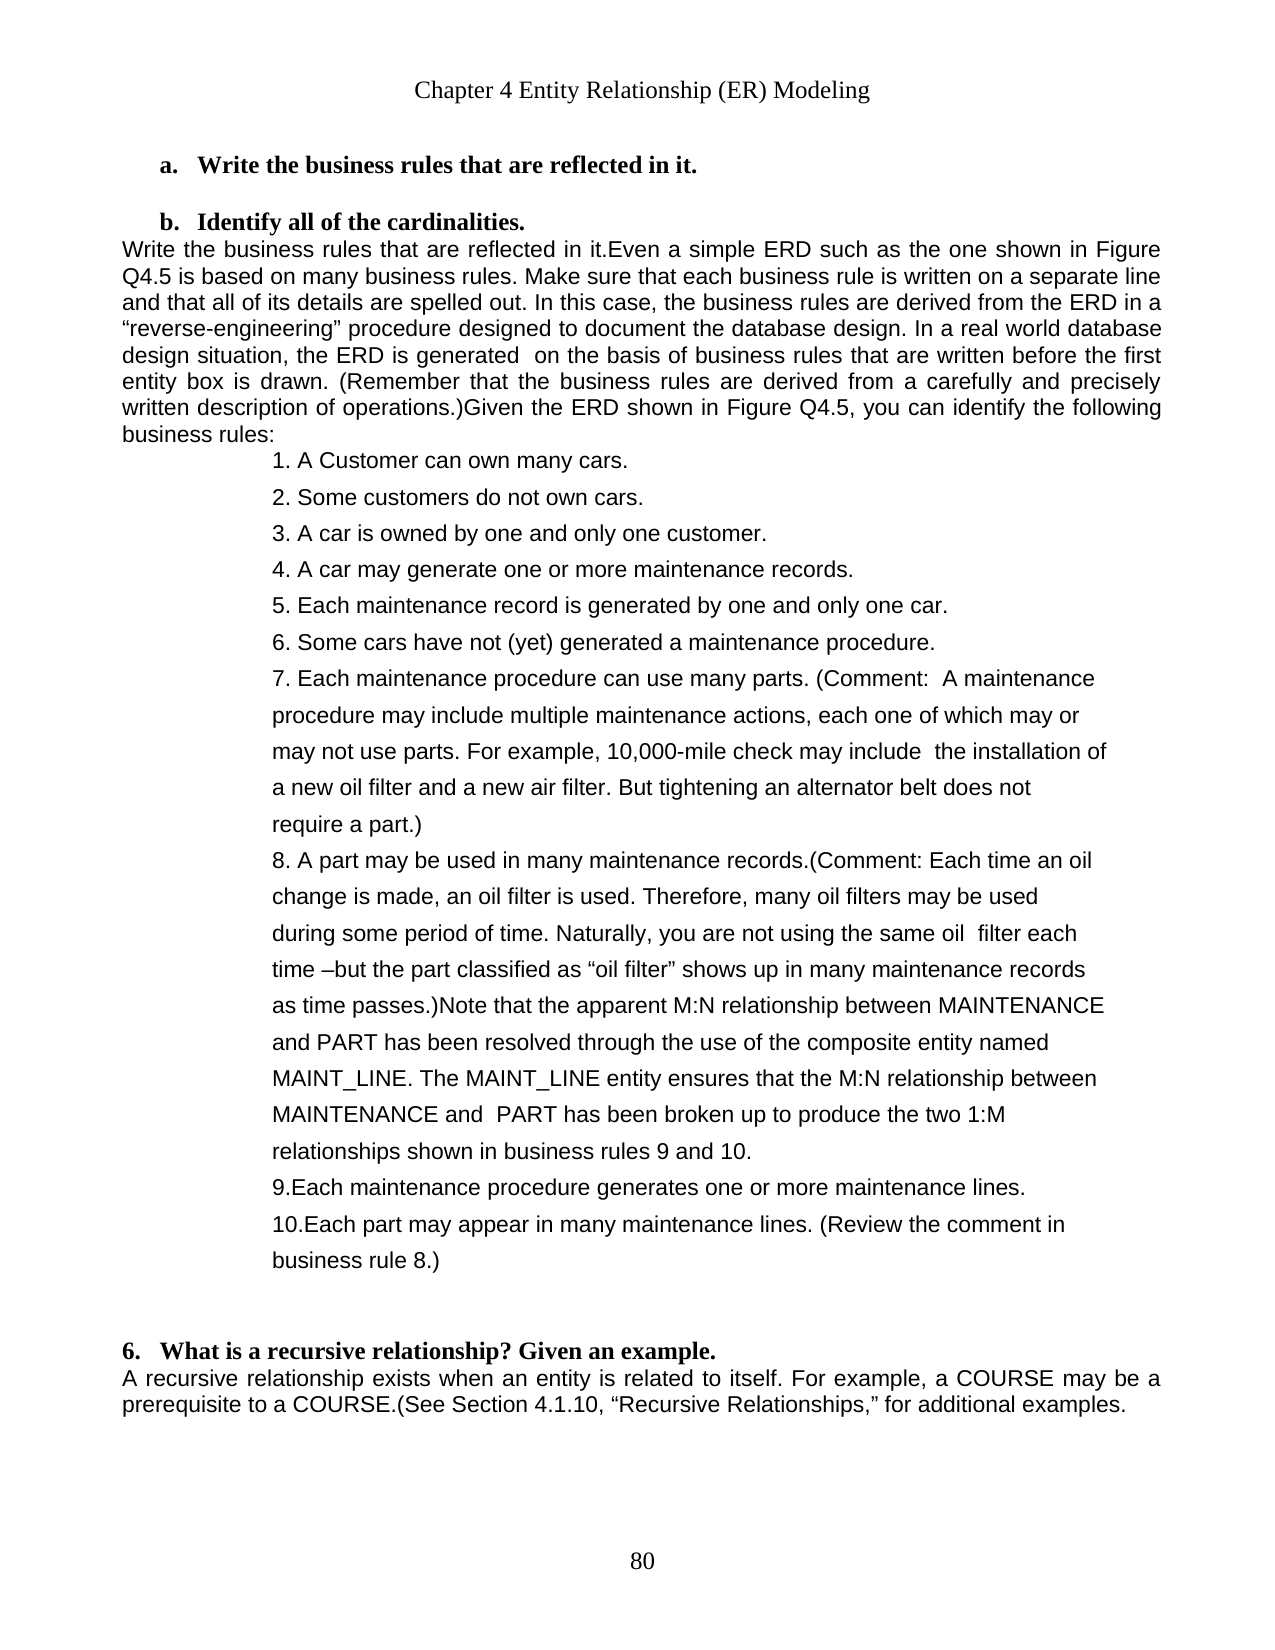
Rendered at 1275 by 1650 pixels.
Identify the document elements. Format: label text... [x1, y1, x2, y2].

list What is a recursive relationship? Given an example. [122, 1336, 1162, 1365]
text 7. Each maintenance procedure can use many parts. (Comment: A maintenance procedure may include multiple maintenance actions, each one of which may or may not use parts. For example, 10,000-mile check may include the installation of a new oil filter and a new air filter. But tightening an alternator belt does not require a part.) [272, 665, 1106, 837]
list Identify all of the cardinalities. [159, 207, 1162, 236]
text 8. A part may be used in many maintenance records.(Comment: Each time an oil change is made, an oil filter is used. Therefore, many oil filters may be used during some period of time. Naturally, you are not using the same oil filter each time –but the part classified as “oil filter” shows up in many maintenance records as time passes.)Note that the apparent M:N relationship between MAINTENANCE and PART has been resolved through the use of the composite entity named MAINT_LINE. The MAINT_LINE entity ensures that the M:N relationship between MAINTENANCE and PART has been broken up to produce the two 1:M relationships shown in business rules 9 and 10. [272, 847, 1106, 1164]
text 3. A car is owned by one and only one customer. [272, 520, 1106, 546]
text 5. Each maintenance record is generated by one and only one car. [272, 592, 1106, 619]
text 1. A Customer can own many cars. [272, 447, 1106, 473]
text 9.Each maintenance procedure generates one or more maintenance lines. [272, 1174, 1106, 1201]
text 10.Each part may appear in many maintenance lines. (Review the comment in business rule 8.) [272, 1211, 1106, 1273]
text 2. Some customers do not own cars. [272, 483, 1106, 510]
list Write the business rules that are reflected in it. [159, 150, 1162, 179]
text 4. A car may generate one or more maintenance records. [272, 556, 1106, 582]
text 6. Some cars have not (yet) generated a maintenance procedure. [272, 629, 1106, 655]
text A recursive relationship exists when an entity is related to itself. For example, a COURSE may be a prerequisite to a COURSE.(See Section 4.1.10, “Recursive Relationships,” for additional examples. [122, 1365, 1162, 1417]
text Write the business rules that are reflected in it.Even a simple ERD such as the one shown in Figure Q4.5 is based on many business rules. Make sure that each business rule is written on a separate line and that all of its details are spelled out. In this case, the business rules are derived from the ERD in a “reverse-engineering” procedure designed to document the database design. In a real world database design situation, the ERD is generated on the basis of business rules that are written before the first entity box is drawn. (Remember that the business rules are derived from a carefully and precisely written description of operations.)Given the ERD shown in Figure Q4.5, you can identify the following business rules: [122, 236, 1162, 447]
